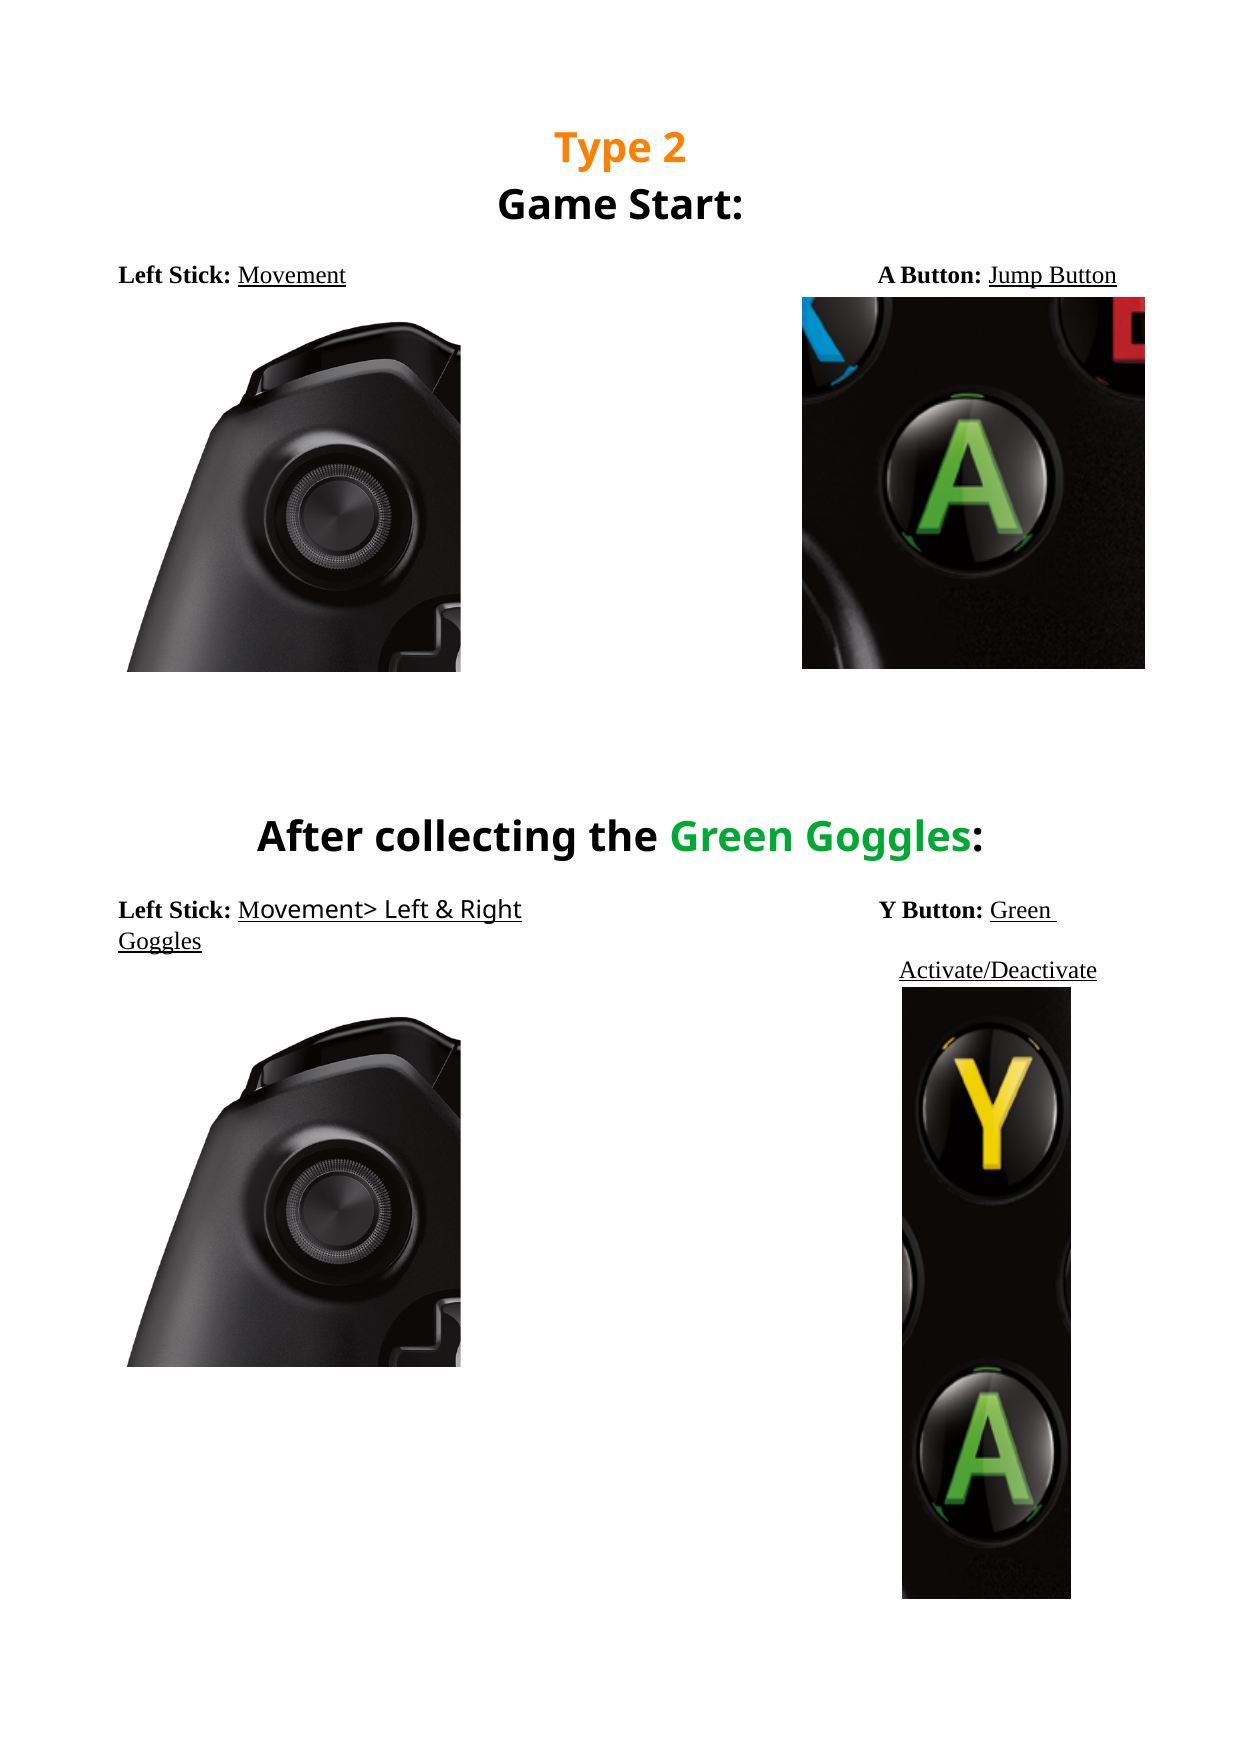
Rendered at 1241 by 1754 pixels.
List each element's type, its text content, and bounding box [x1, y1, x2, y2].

text After collecting the Green Goggles: [118, 807, 1122, 863]
text Left Stick: Movement A Button: Jump Button [118, 260, 1122, 289]
text Game Start: [118, 175, 1122, 232]
text Type 2 [118, 118, 1122, 175]
text Activate/Deactivate [118, 955, 1122, 984]
picture [1042, 297, 1145, 561]
picture [1016, 987, 1071, 1291]
text Left Stick: Movement> Left & Right Y Button: Green Goggles [118, 892, 1122, 955]
